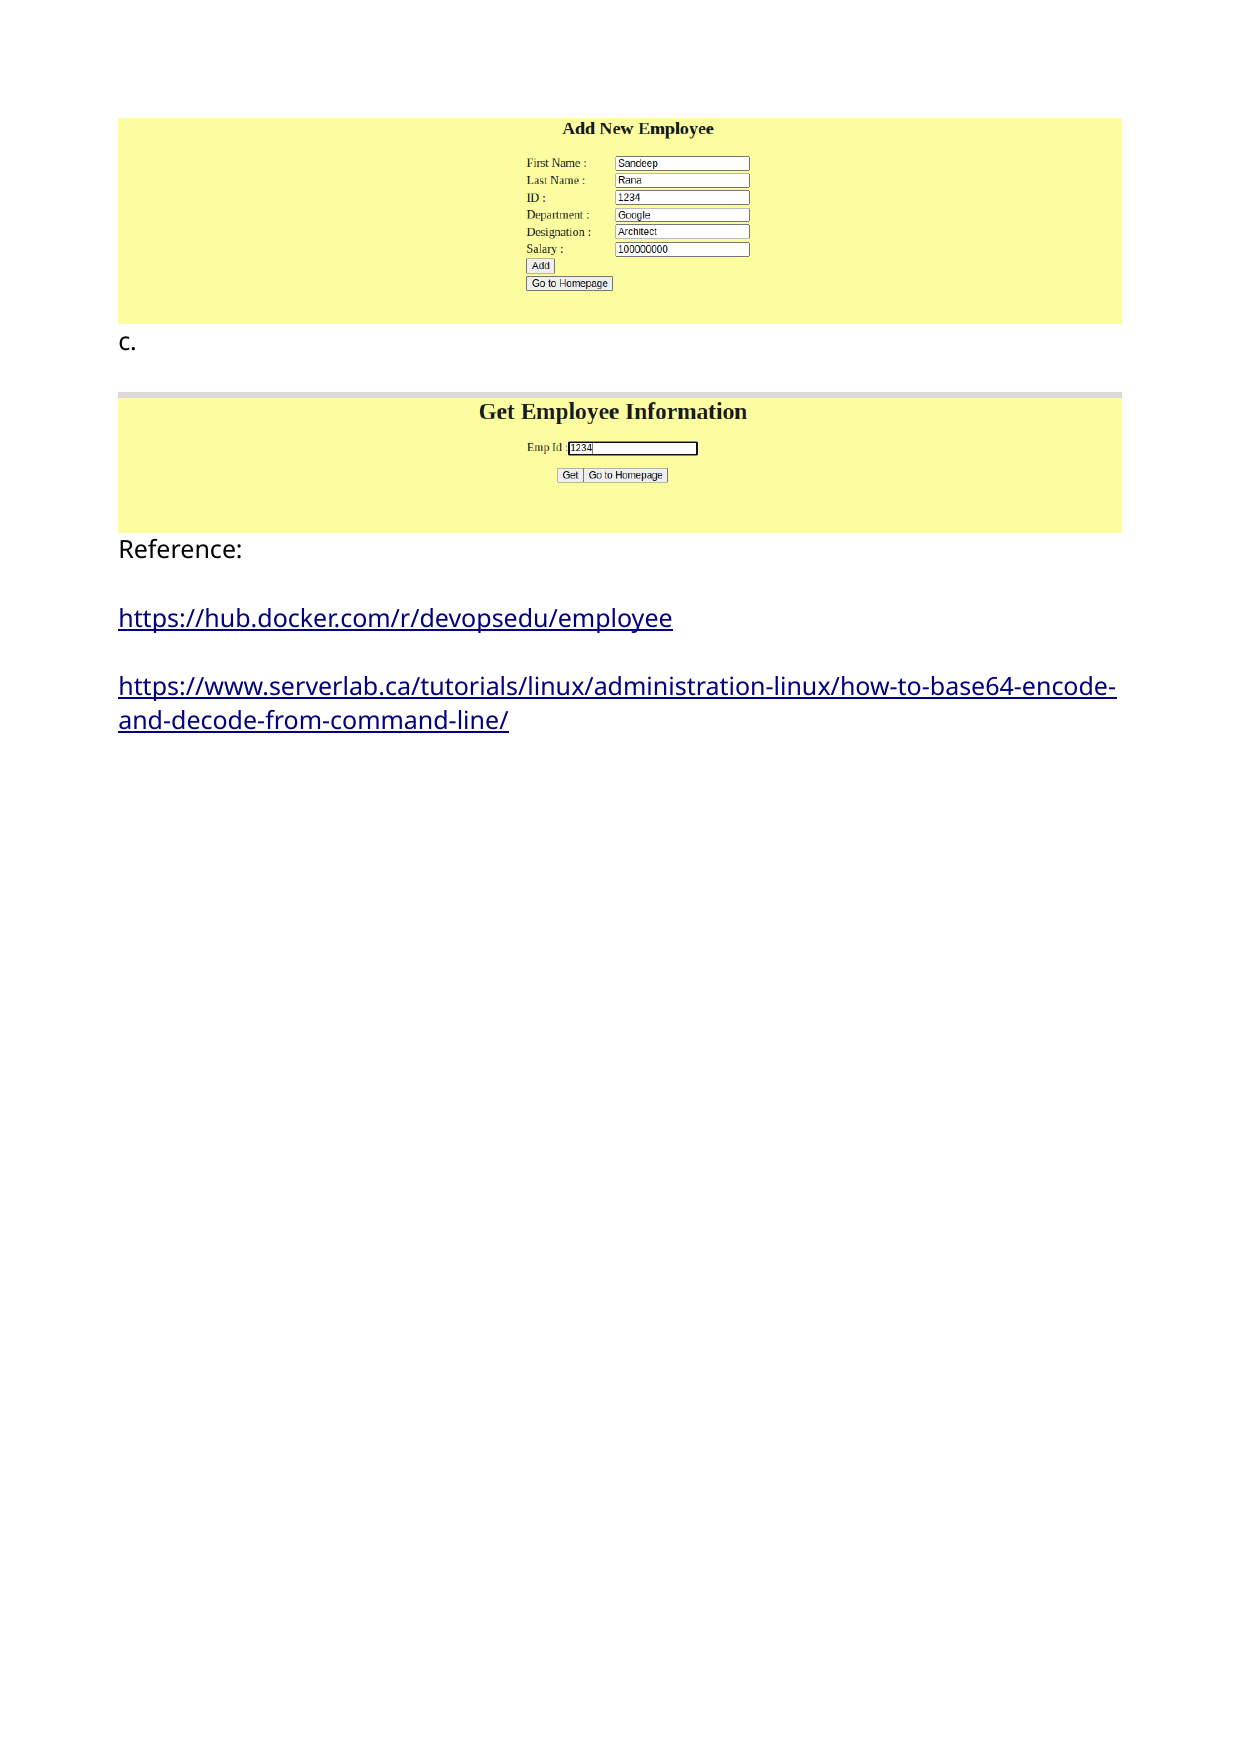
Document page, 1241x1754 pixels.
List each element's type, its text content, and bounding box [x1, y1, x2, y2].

text https://hub.docker.com/r/devopsedu/employee [118, 600, 1122, 634]
text Reference: [118, 533, 1122, 566]
picture [118, 118, 1123, 324]
text https://www.serverlab.ca/tutorials/linux/administration-linux/how-to-base64-encode-and-decode-from-command-line/ [118, 668, 1122, 737]
text c. [118, 324, 1122, 358]
picture [118, 392, 1123, 533]
